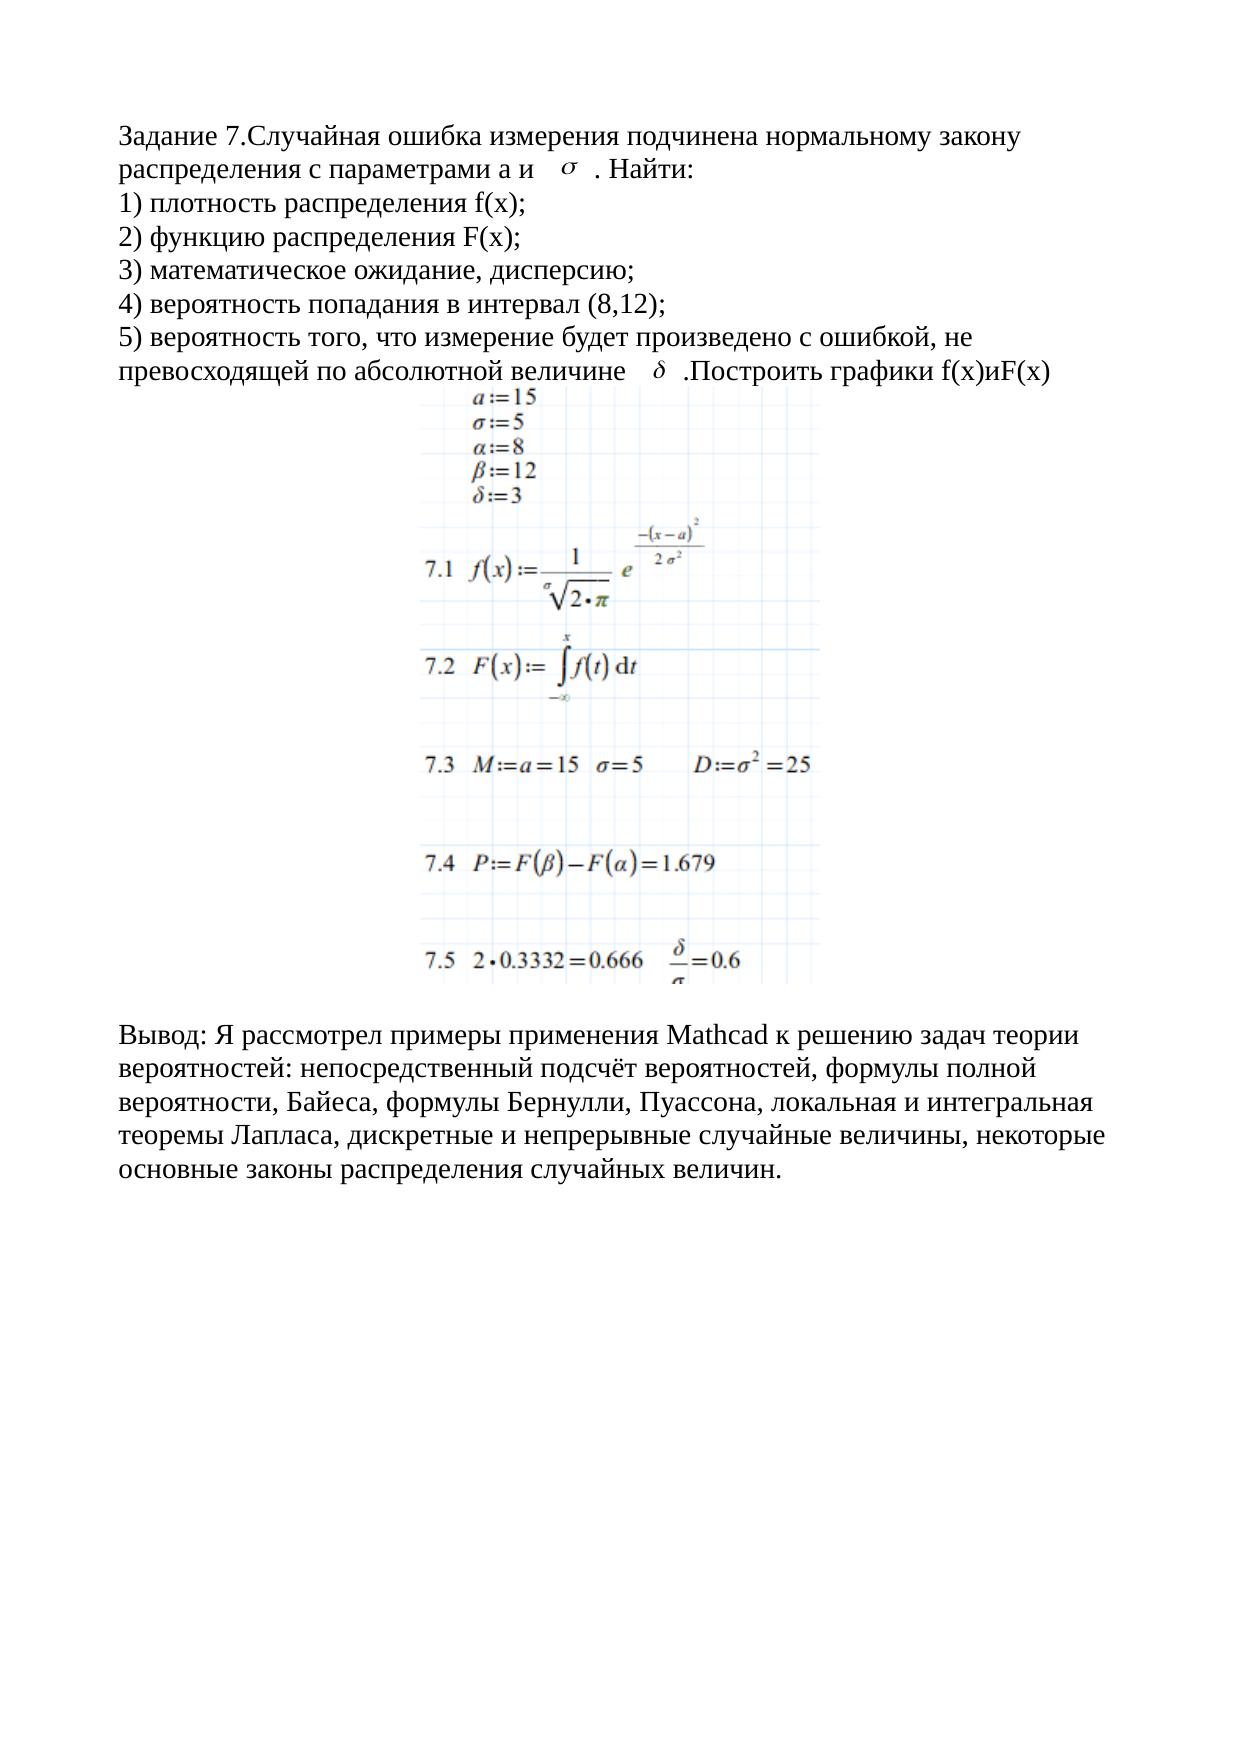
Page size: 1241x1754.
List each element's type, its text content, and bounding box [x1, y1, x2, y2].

text 1) плотность распределения f(x); [118, 185, 1122, 219]
picture [420, 386, 820, 984]
text 3) математическое ожидание, дисперсию; [118, 252, 1122, 286]
text 2) функцию распределения F(x); [118, 219, 1122, 252]
text 4) вероятность попадания в интервал (8,12); [118, 286, 1122, 319]
text Задание 7.Случайная ошибка измерения подчинена нормальному закону распределения с параметрами а и . Найти: [118, 118, 1122, 185]
text Вывод: Я рассмотрел примеры применения Mathcad к решению задач теории вероятностей: непосредственный подсчёт вероятностей, формулы полной вероятности, Байеса, формулы Бернулли, Пуассона, локальная и интегральная теоремы Лапласа, дискретные и непрерывные случайные величины, некоторые основные законы распределения случайных величин. [118, 1017, 1122, 1184]
text 5) вероятность того, что измерение будет произведено с ошибкой, не превосходящей по абсолютной величине .Построить графики f(x)иF(x) [118, 319, 1122, 386]
